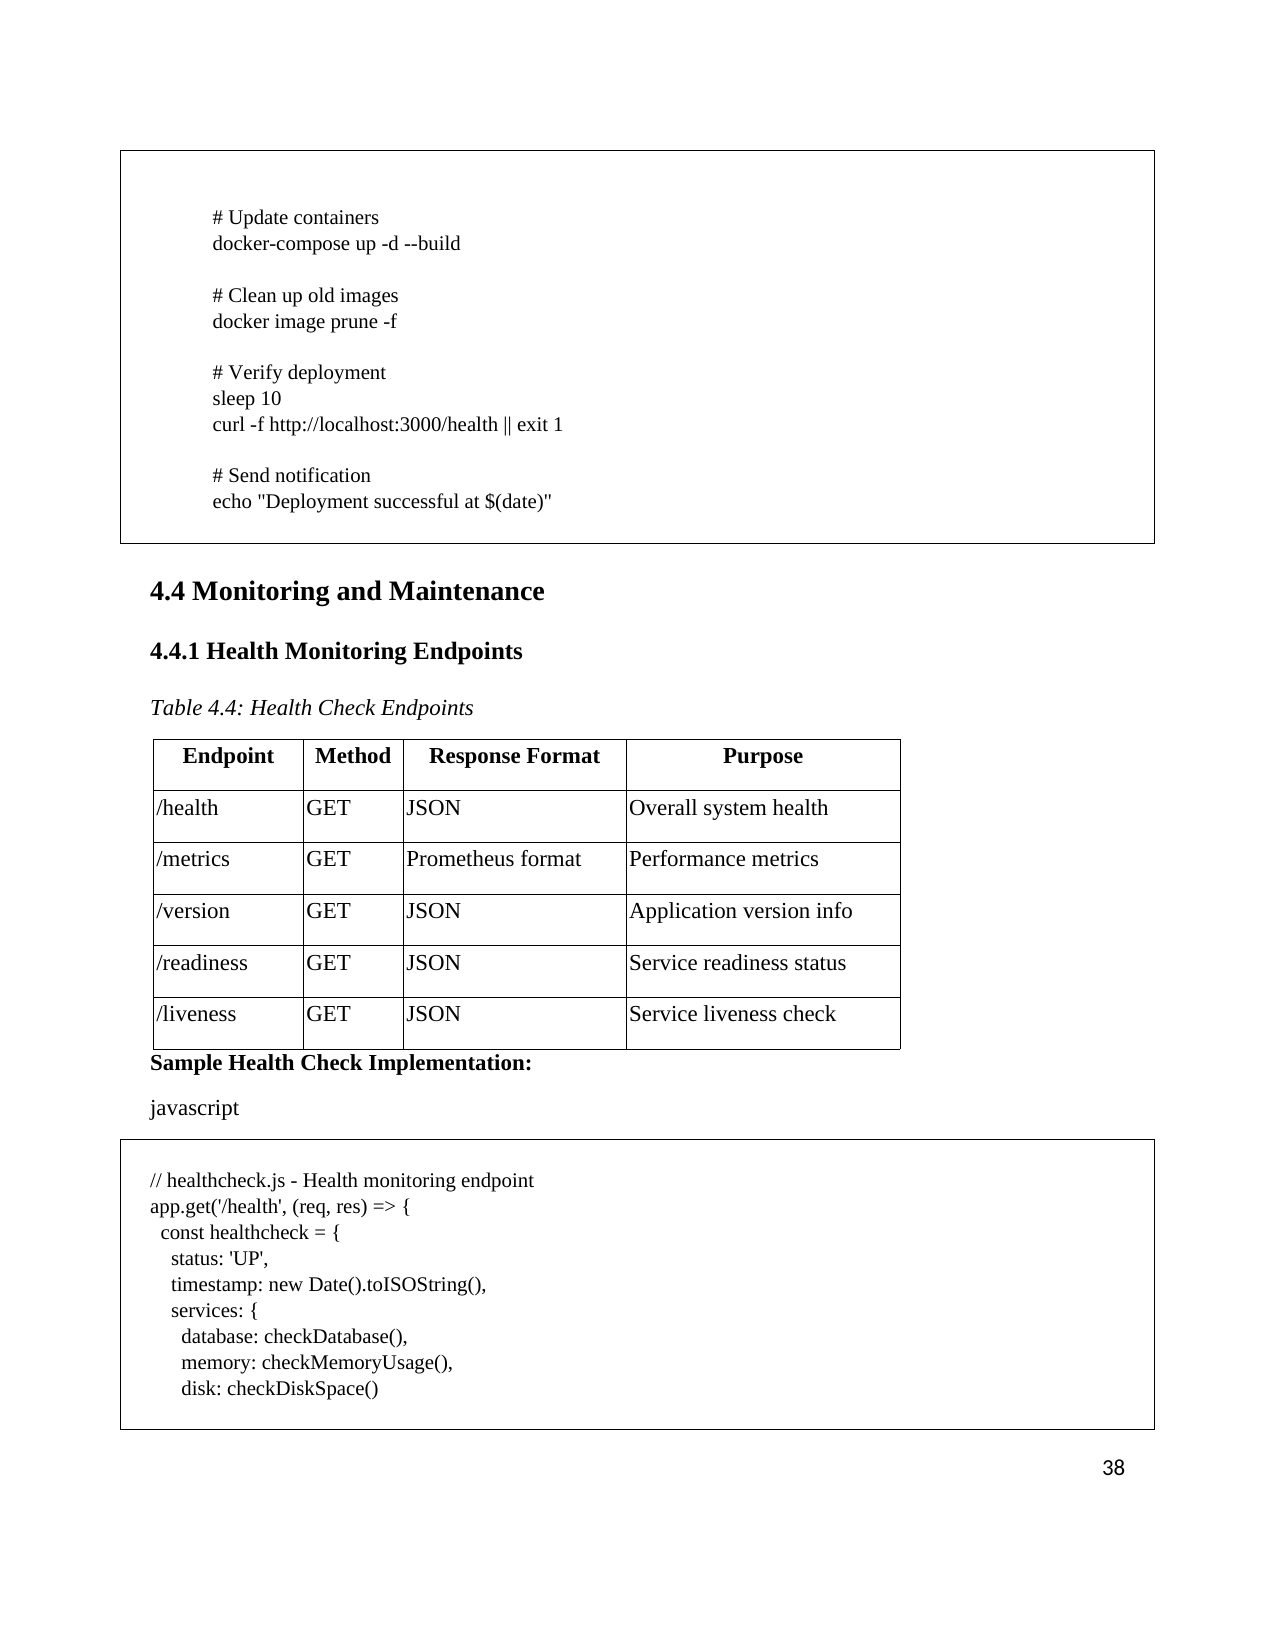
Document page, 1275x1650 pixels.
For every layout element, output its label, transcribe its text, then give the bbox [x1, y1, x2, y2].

table_cell /metrics [154, 843, 303, 894]
text const healthcheck = { [121, 1191, 1154, 1217]
text database: checkDatabase(), [121, 1294, 1154, 1320]
text javascript [150, 1094, 1125, 1120]
table_cell /version [154, 895, 303, 945]
text app.get('/health', (req, res) => { [121, 1165, 1154, 1191]
table_cell Prometheus format [404, 843, 626, 894]
text sleep 10 [121, 356, 1154, 382]
text docker image prune -f [121, 279, 1154, 330]
table_cell /readiness [154, 946, 303, 997]
table_cell GET [304, 791, 403, 842]
table_cell Service readiness status [627, 946, 900, 997]
table_cell JSON [404, 946, 626, 997]
table_cell JSON [404, 791, 626, 842]
table_cell GET [304, 895, 403, 945]
table_cell Overall system health [627, 791, 900, 842]
text # Send notification [121, 434, 1154, 459]
subtitle 4.4 Monitoring and Maintenance [150, 574, 1125, 607]
table_header Response Format [404, 740, 626, 790]
text # Verify deployment [121, 330, 1154, 356]
table_cell GET [304, 998, 403, 1049]
text disk: checkDiskSpace() [121, 1346, 1154, 1429]
table_cell GET [304, 843, 403, 894]
text curl -f http://localhost:3000/health || exit 1 [121, 382, 1154, 434]
table_header Endpoint [154, 740, 303, 790]
table_cell JSON [404, 998, 626, 1049]
table_header Purpose [627, 740, 900, 790]
subtitle 4.4.1 Health Monitoring Endpoints [150, 636, 1125, 665]
table_cell /health [154, 791, 303, 842]
table_cell JSON [404, 895, 626, 945]
table_cell Performance metrics [627, 843, 900, 894]
text Table 4.4: Health Check Endpoints [150, 694, 1125, 720]
text Sample Health Check Implementation: [150, 1049, 1125, 1076]
table_header Method [304, 740, 403, 790]
table_cell /liveness [154, 998, 303, 1049]
text // healthcheck.js - Health monitoring endpoint [121, 1140, 1154, 1165]
text # Clean up old images [121, 253, 1154, 279]
text # Update containers [121, 176, 1154, 201]
text memory: checkMemoryUsage(), [121, 1320, 1154, 1346]
table_cell Service liveness check [627, 998, 900, 1049]
text echo "Deployment successful at $(date)" [121, 459, 1154, 543]
table_cell GET [304, 946, 403, 997]
text status: 'UP', [121, 1217, 1154, 1242]
text services: { [121, 1268, 1154, 1294]
text docker-compose up -d --build [121, 201, 1154, 253]
text timestamp: new Date().toISOString(), [121, 1242, 1154, 1268]
table_cell Application version info [627, 895, 900, 945]
